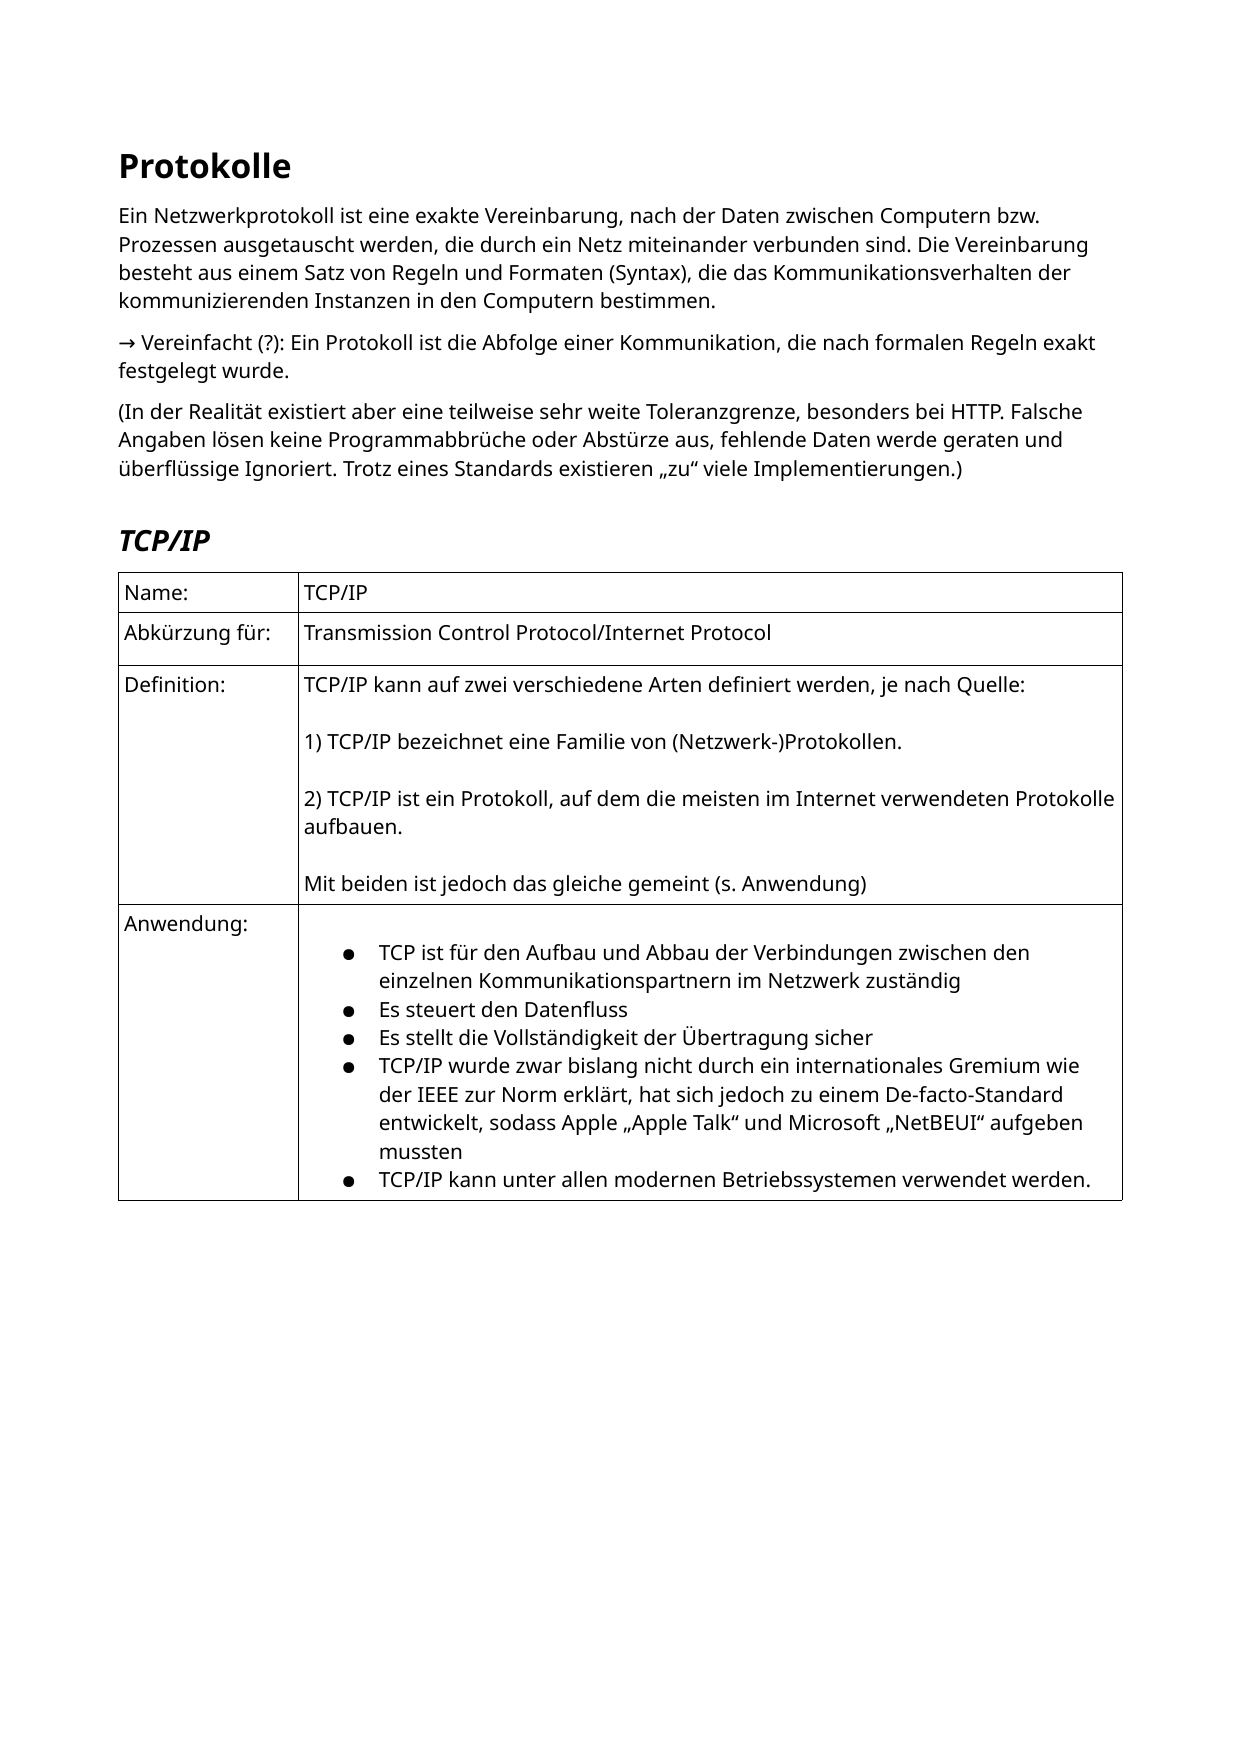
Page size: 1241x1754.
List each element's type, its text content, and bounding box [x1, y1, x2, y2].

subtitle TCP/IP [118, 520, 1122, 559]
subtitle Protokolle [118, 143, 1122, 189]
table_cell TCP ist für den Aufbau und Abbau der Verbindungen zwischen den einzelnen Kommunikationspartnern im Netzwerk zuständig Es steuert den Datenfluss Es stellt die Vollständigkeit der Übertragung sicher TCP/IP wurde zwar bislang nicht durch ein internationales Gremium wie der IEEE zur Norm erklärt, hat sich jedoch zu einem De-facto-Standard entwickelt, sodass Apple „Apple Talk“ und Microsoft „NetBEUI“ aufgeben mussten TCP/IP kann unter allen modernen Betriebssystemen verwendet werden. [299, 905, 1122, 1199]
table_cell Abkürzung für: [119, 613, 298, 664]
text (In der Realität existiert aber eine teilweise sehr weite Toleranzgrenze, besonders bei HTTP. Falsche Angaben lösen keine Programmabbrüche oder Abstürze aus, fehlende Daten werde geraten und überflüssige Ignoriert. Trotz eines Standards existieren „zu“ viele Implementierungen.) [118, 397, 1122, 482]
table_cell Transmission Control Protocol/Internet Protocol [299, 613, 1122, 664]
text Ein Netzwerkprotokoll ist eine exakte Vereinbarung, nach der Daten zwischen Computern bzw. Prozessen ausgetauscht werden, die durch ein Netz miteinander verbunden sind. Die Vereinbarung besteht aus einem Satz von Regeln und Formaten (Syntax), die das Kommunikationsverhalten der kommunizierenden Instanzen in den Computern bestimmen. [118, 201, 1122, 315]
table_cell TCP/IP kann auf zwei verschiedene Arten definiert werden, je nach Quelle: 1) TCP/IP bezeichnet eine Familie von (Netzwerk-)Protokollen. 2) TCP/IP ist ein Protokoll, auf dem die meisten im Internet verwendeten Protokolle aufbauen. Mit beiden ist jedoch das gleiche gemeint (s. Anwendung) [299, 666, 1122, 903]
table_header Name: [119, 573, 298, 612]
table_cell Anwendung: [119, 905, 298, 1199]
text → Vereinfacht (?): Ein Protokoll ist die Abfolge einer Kommunikation, die nach formalen Regeln exakt festgelegt wurde. [118, 328, 1122, 384]
table_cell Definition: [119, 666, 298, 903]
table_header TCP/IP [299, 573, 1122, 612]
